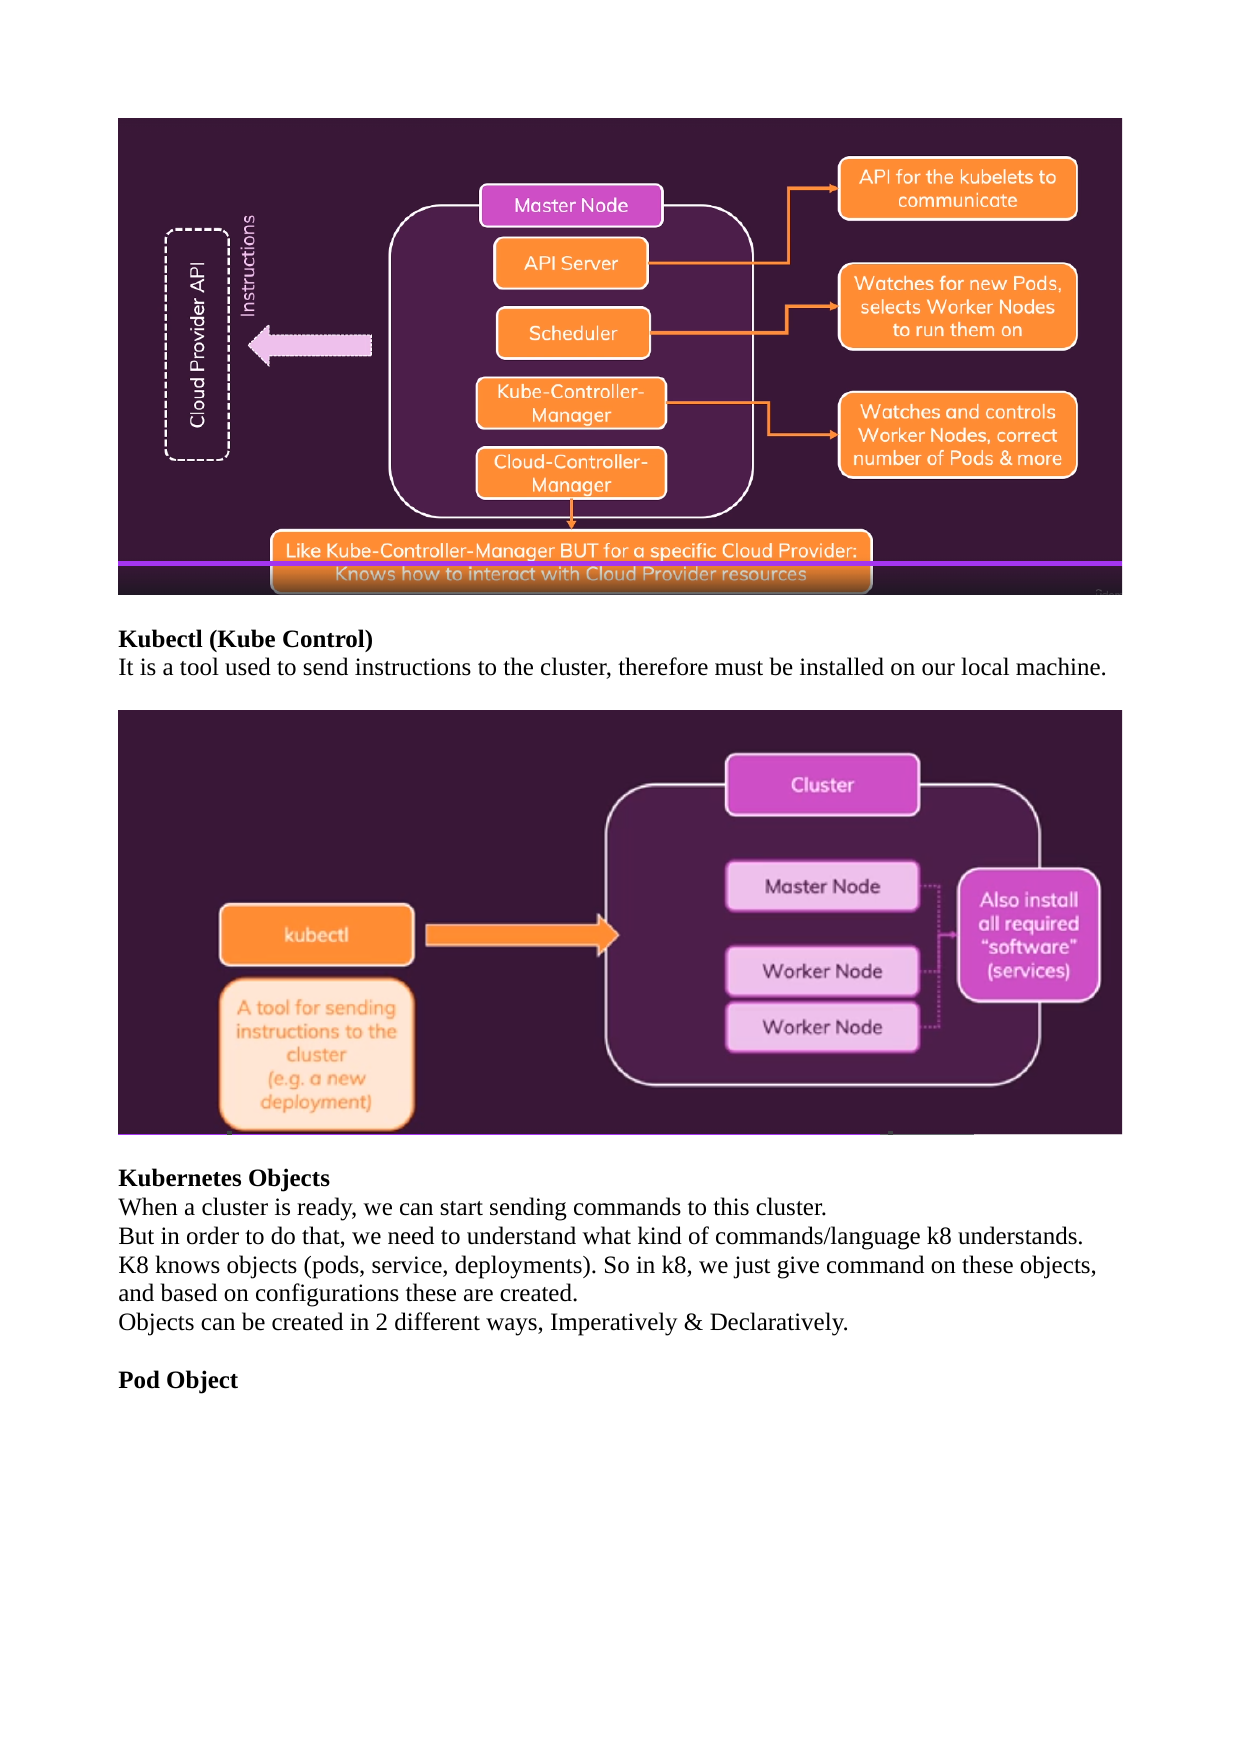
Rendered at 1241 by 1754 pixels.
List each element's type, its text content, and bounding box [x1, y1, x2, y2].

picture [118, 710, 1123, 1135]
text K8 knows objects (pods, service, deployments). So in k8, we just give command on these objects, and based on configurations these are created. [118, 1250, 1122, 1307]
text When a cluster is ready, we can start sending commands to this cluster. [118, 1192, 1122, 1221]
text Kubectl (Kube Control) [118, 595, 1122, 652]
text Kubernetes Objects [118, 1135, 1122, 1192]
text It is a tool used to send instructions to the cluster, therefore must be installed on our local machine. [118, 652, 1122, 681]
text Objects can be created in 2 different ways, Imperatively & Declaratively. [118, 1307, 1122, 1336]
picture [118, 118, 1123, 595]
text Pod Object [118, 1365, 1122, 1393]
text But in order to do that, we need to understand what kind of commands/language k8 understands. [118, 1221, 1122, 1250]
